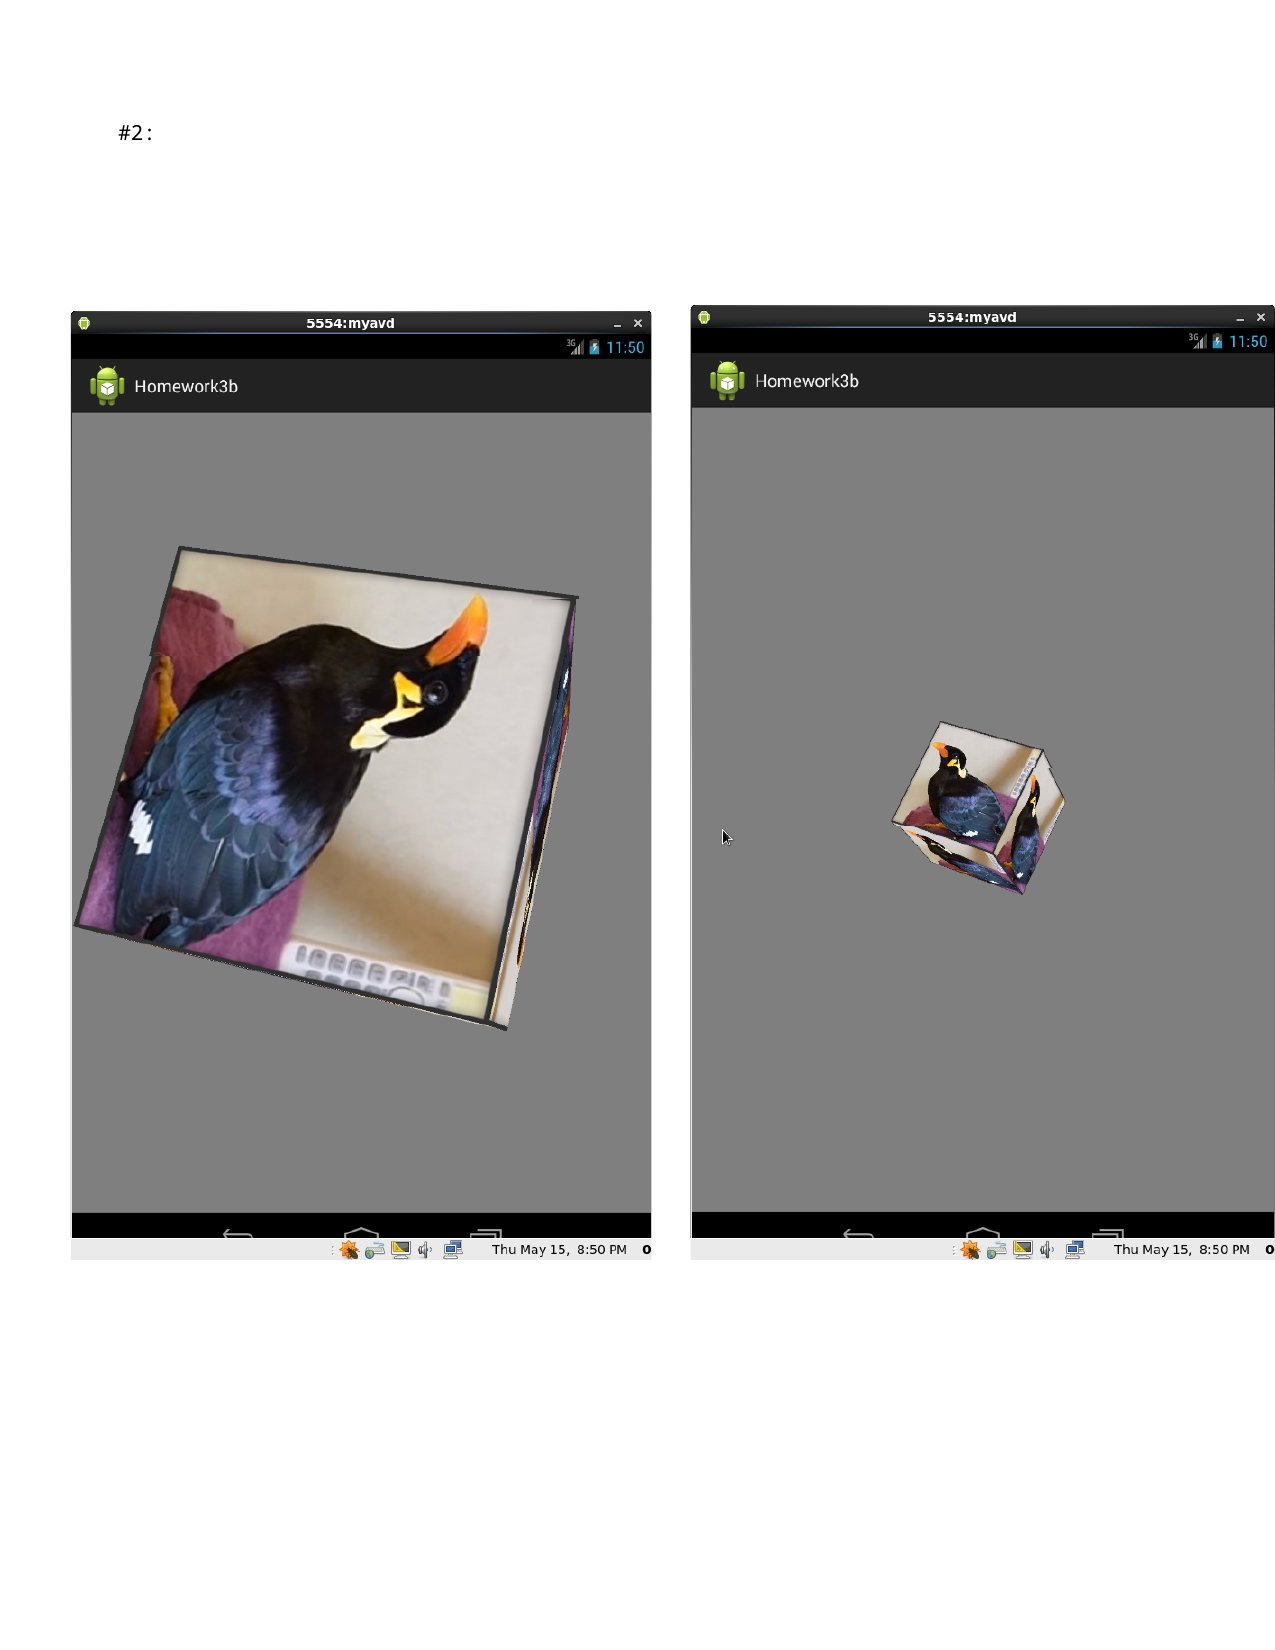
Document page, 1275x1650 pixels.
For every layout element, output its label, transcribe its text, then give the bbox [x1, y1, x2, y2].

picture [690, 305, 1275, 1260]
picture [70, 311, 652, 1260]
text #2: [118, 118, 1157, 147]
